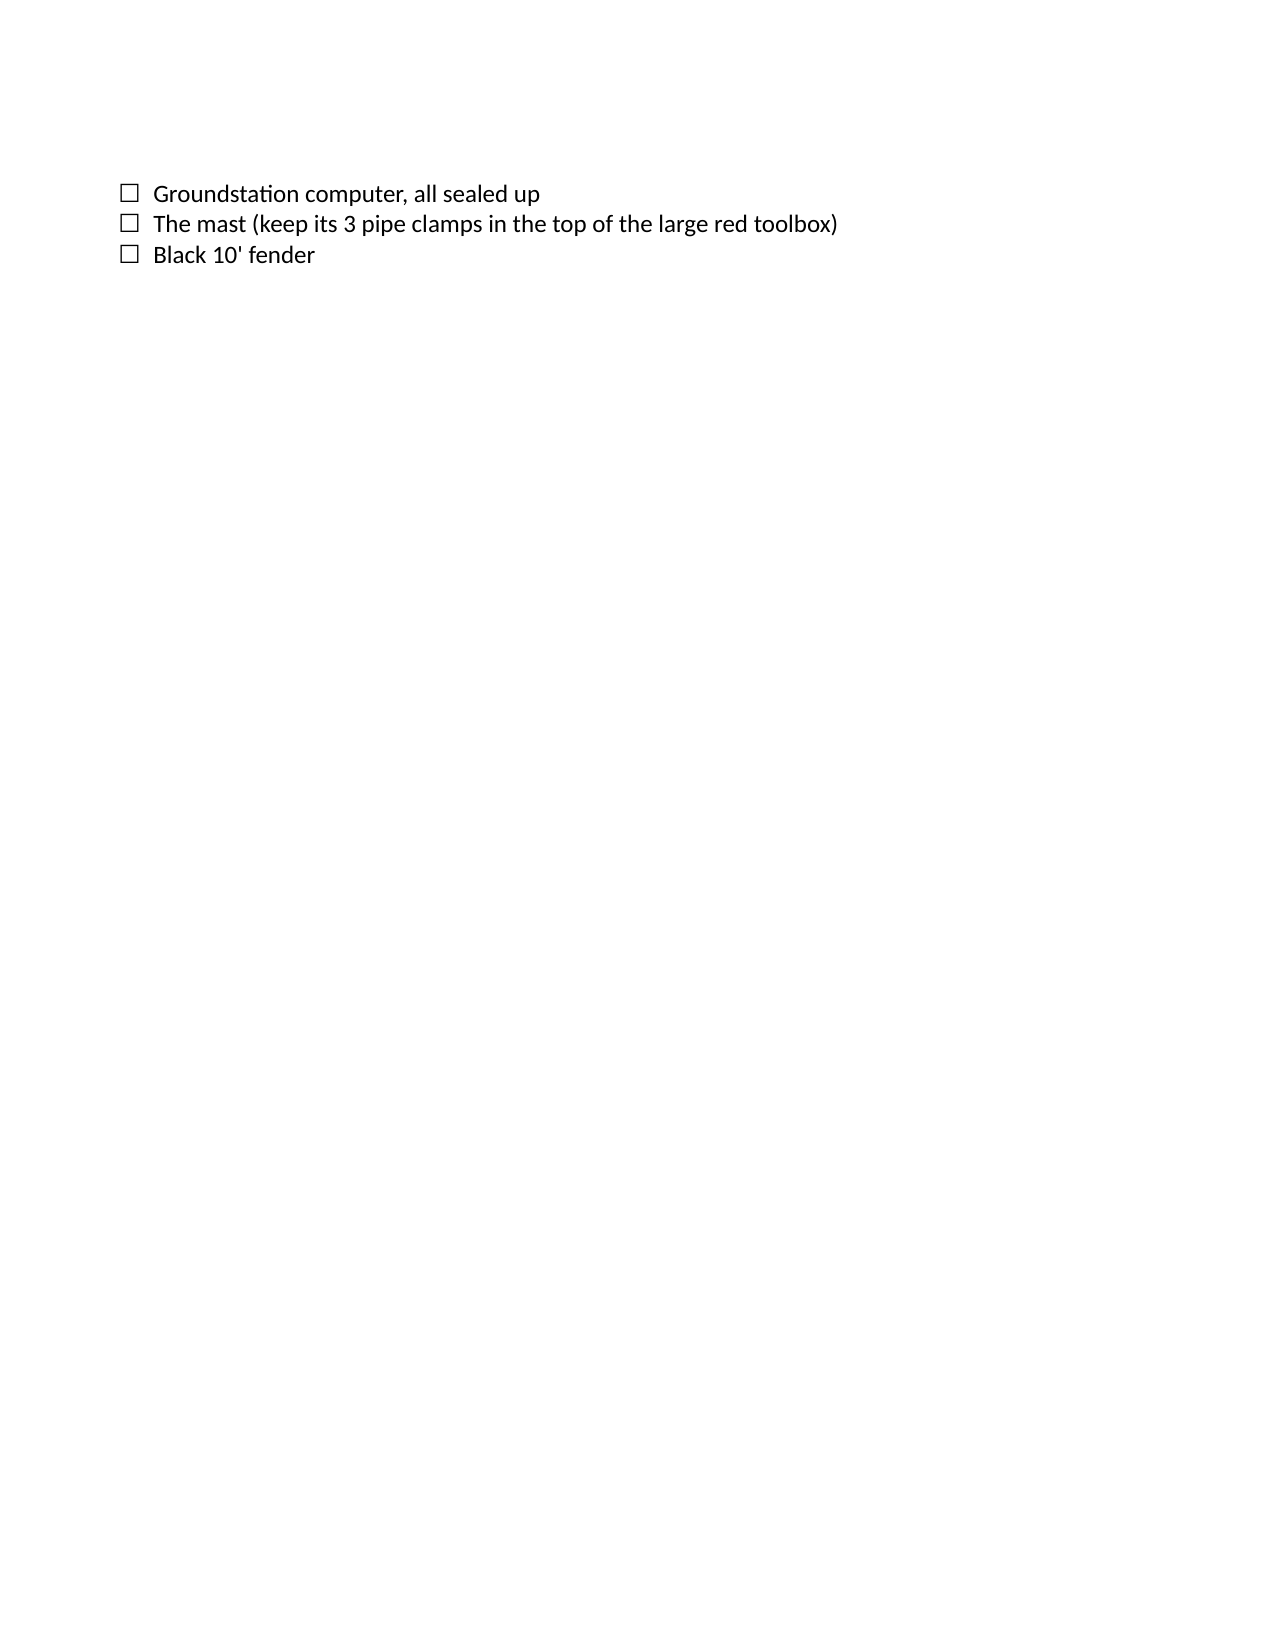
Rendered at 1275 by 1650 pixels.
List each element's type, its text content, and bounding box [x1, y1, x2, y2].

list The mast (keep its 3 pipe clamps in the top of the large red toolbox) [118, 209, 1157, 239]
list Black 10' fender [118, 239, 1157, 270]
list Groundstation computer, all sealed up [118, 178, 1157, 209]
